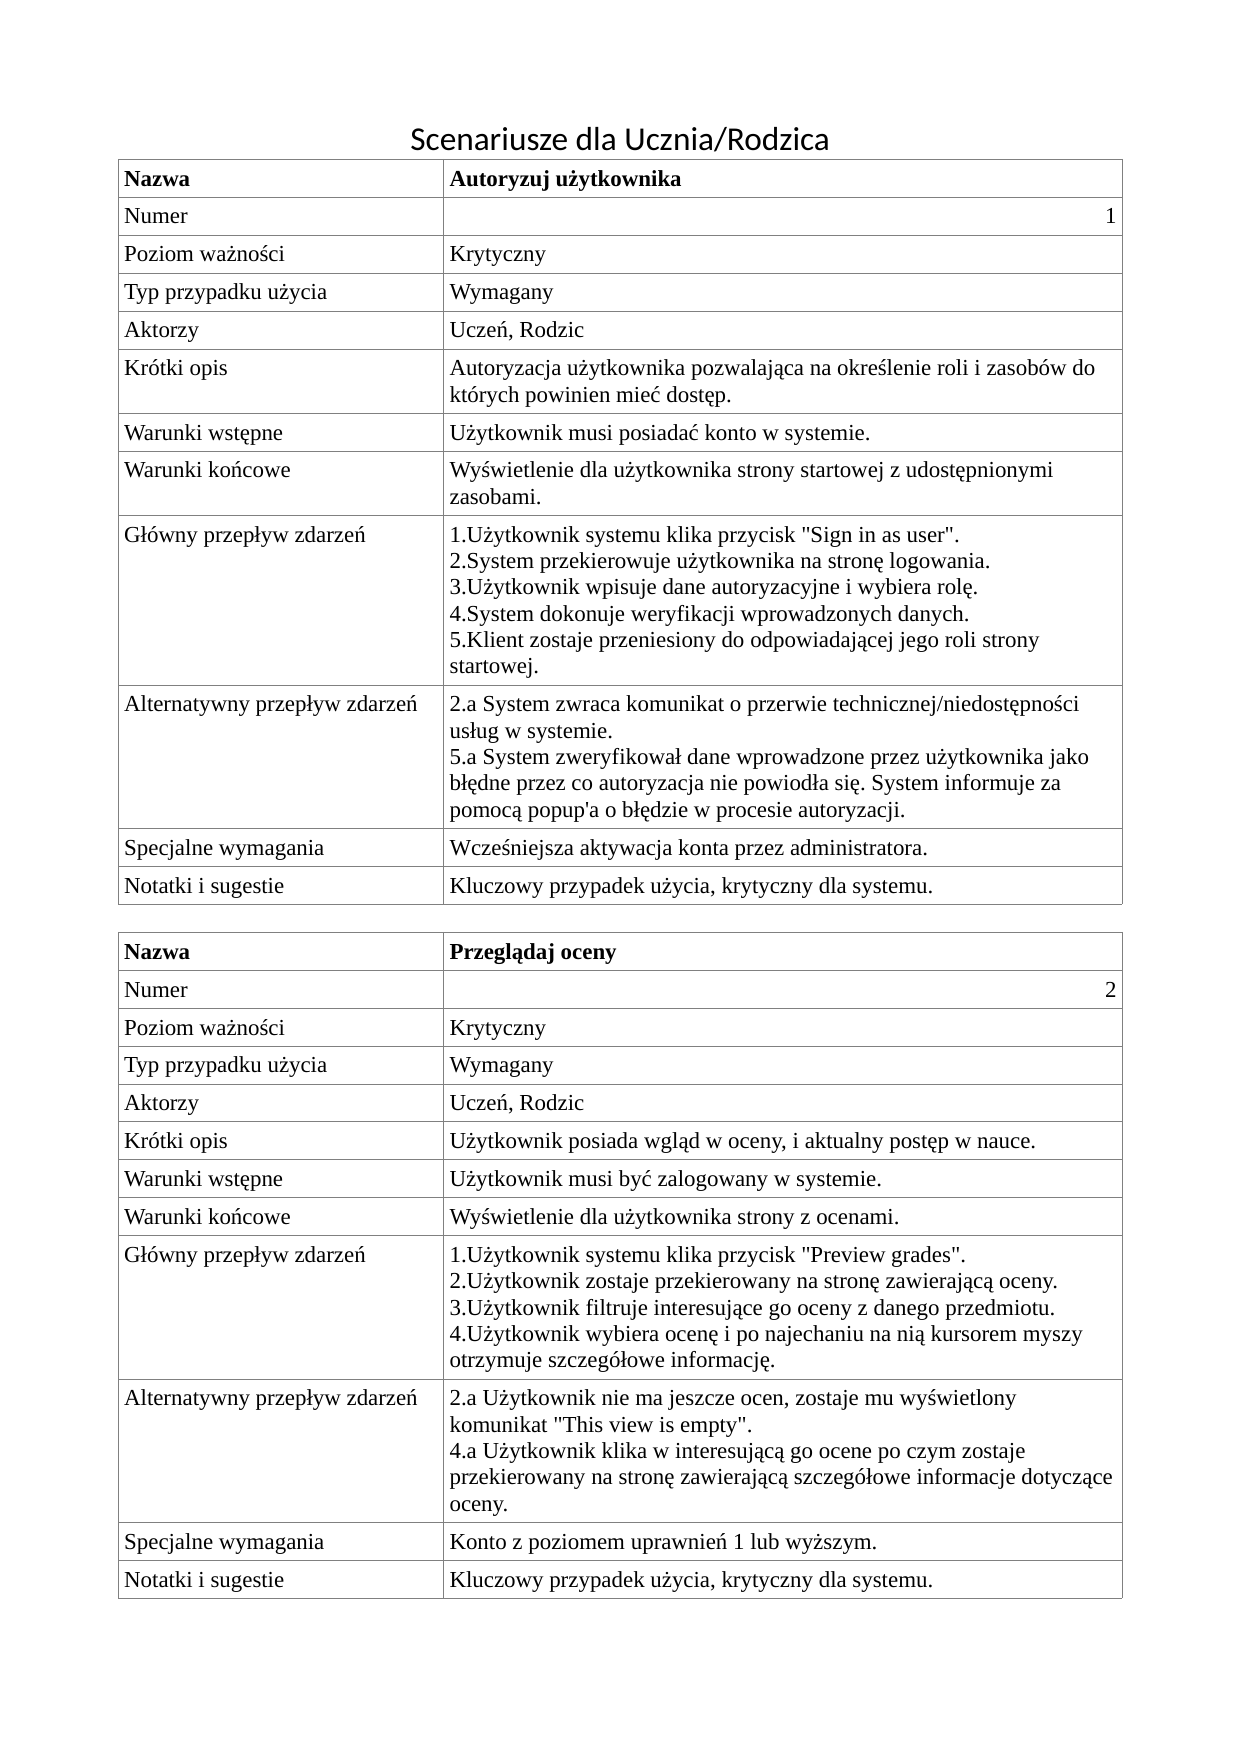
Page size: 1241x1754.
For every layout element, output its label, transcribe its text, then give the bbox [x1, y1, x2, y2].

table_cell Aktorzy [119, 1085, 443, 1121]
table_cell Wyświetlenie dla użytkownika strony startowej z udostępnionymi zasobami. [444, 452, 1122, 515]
table_cell 1.Użytkownik systemu klika przycisk "Preview grades". 2.Użytkownik zostaje przekierowany na stronę zawierającą oceny. 3.Użytkownik filtruje interesujące go oceny z danego przedmiotu. 4.Użytkownik wybiera ocenę i po najechaniu na nią kursorem myszy otrzymuje szczegółowe informację. [444, 1236, 1122, 1378]
table_header Nazwa [119, 933, 443, 970]
table_cell Wymagany [444, 274, 1122, 311]
table_cell Warunki wstępne [119, 1160, 443, 1197]
table_cell Specjalne wymagania [119, 1523, 443, 1560]
table_cell Warunki końcowe [119, 1198, 443, 1235]
table_cell Kluczowy przypadek użycia, krytyczny dla systemu. [444, 867, 1122, 904]
table_cell Specjalne wymagania [119, 829, 443, 866]
table_cell Główny przepływ zdarzeń [119, 516, 443, 684]
table_cell Notatki i sugestie [119, 867, 443, 904]
table_cell Poziom ważności [119, 236, 443, 273]
table_cell 1.Użytkownik systemu klika przycisk "Sign in as user". 2.System przekierowuje użytkownika na stronę logowania. 3.Użytkownik wpisuje dane autoryzacyjne i wybiera rolę. 4.System dokonuje weryfikacji wprowadzonych danych. 5.Klient zostaje przeniesiony do odpowiadającej jego roli strony startowej. [444, 516, 1122, 684]
table_cell Krótki opis [119, 350, 443, 413]
table_header Autoryzuj użytkownika [444, 160, 1122, 197]
table_cell Warunki wstępne [119, 414, 443, 451]
table_cell Uczeń, Rodzic [444, 312, 1122, 348]
table_cell Wymagany [444, 1047, 1122, 1083]
table_header Przeglądaj oceny [444, 933, 1122, 970]
table_cell Krótki opis [119, 1122, 443, 1159]
table_cell Wyświetlenie dla użytkownika strony z ocenami. [444, 1198, 1122, 1235]
table_cell Autoryzacja użytkownika pozwalająca na określenie roli i zasobów do których powinien mieć dostęp. [444, 350, 1122, 413]
table_cell Typ przypadku użycia [119, 1047, 443, 1083]
table_cell Użytkownik musi posiadać konto w systemie. [444, 414, 1122, 451]
table_header Nazwa [119, 160, 443, 197]
table_cell 1 [444, 198, 1122, 235]
table_cell Warunki końcowe [119, 452, 443, 515]
table_cell Użytkownik posiada wgląd w oceny, i aktualny postęp w nauce. [444, 1122, 1122, 1159]
table_cell Wcześniejsza aktywacja konta przez administratora. [444, 829, 1122, 866]
table_cell Typ przypadku użycia [119, 274, 443, 311]
table_cell Krytyczny [444, 1009, 1122, 1046]
table_cell Numer [119, 971, 443, 1008]
table_cell Numer [119, 198, 443, 235]
text Scenariusze dla Ucznia/Rodzica [118, 118, 1122, 159]
table_cell 2 [444, 971, 1122, 1008]
table_cell Alternatywny przepływ zdarzeń [119, 686, 443, 828]
table_cell Kluczowy przypadek użycia, krytyczny dla systemu. [444, 1561, 1122, 1598]
table_cell Uczeń, Rodzic [444, 1085, 1122, 1121]
table_cell Użytkownik musi być zalogowany w systemie. [444, 1160, 1122, 1197]
table_cell Alternatywny przepływ zdarzeń [119, 1380, 443, 1522]
table_cell Notatki i sugestie [119, 1561, 443, 1598]
table_cell Krytyczny [444, 236, 1122, 273]
table_cell 2.a System zwraca komunikat o przerwie technicznej/niedostępności usług w systemie. 5.a System zweryfikował dane wprowadzone przez użytkownika jako błędne przez co autoryzacja nie powiodła się. System informuje za pomocą popup'a o błędzie w procesie autoryzacji. [444, 686, 1122, 828]
table_cell 2.a Użytkownik nie ma jeszcze ocen, zostaje mu wyświetlony komunikat "This view is empty". 4.a Użytkownik klika w interesującą go ocene po czym zostaje przekierowany na stronę zawierającą szczegółowe informacje dotyczące oceny. [444, 1380, 1122, 1522]
table_cell Aktorzy [119, 312, 443, 348]
table_cell Konto z poziomem uprawnień 1 lub wyższym. [444, 1523, 1122, 1560]
table_cell Główny przepływ zdarzeń [119, 1236, 443, 1378]
table_cell Poziom ważności [119, 1009, 443, 1046]
